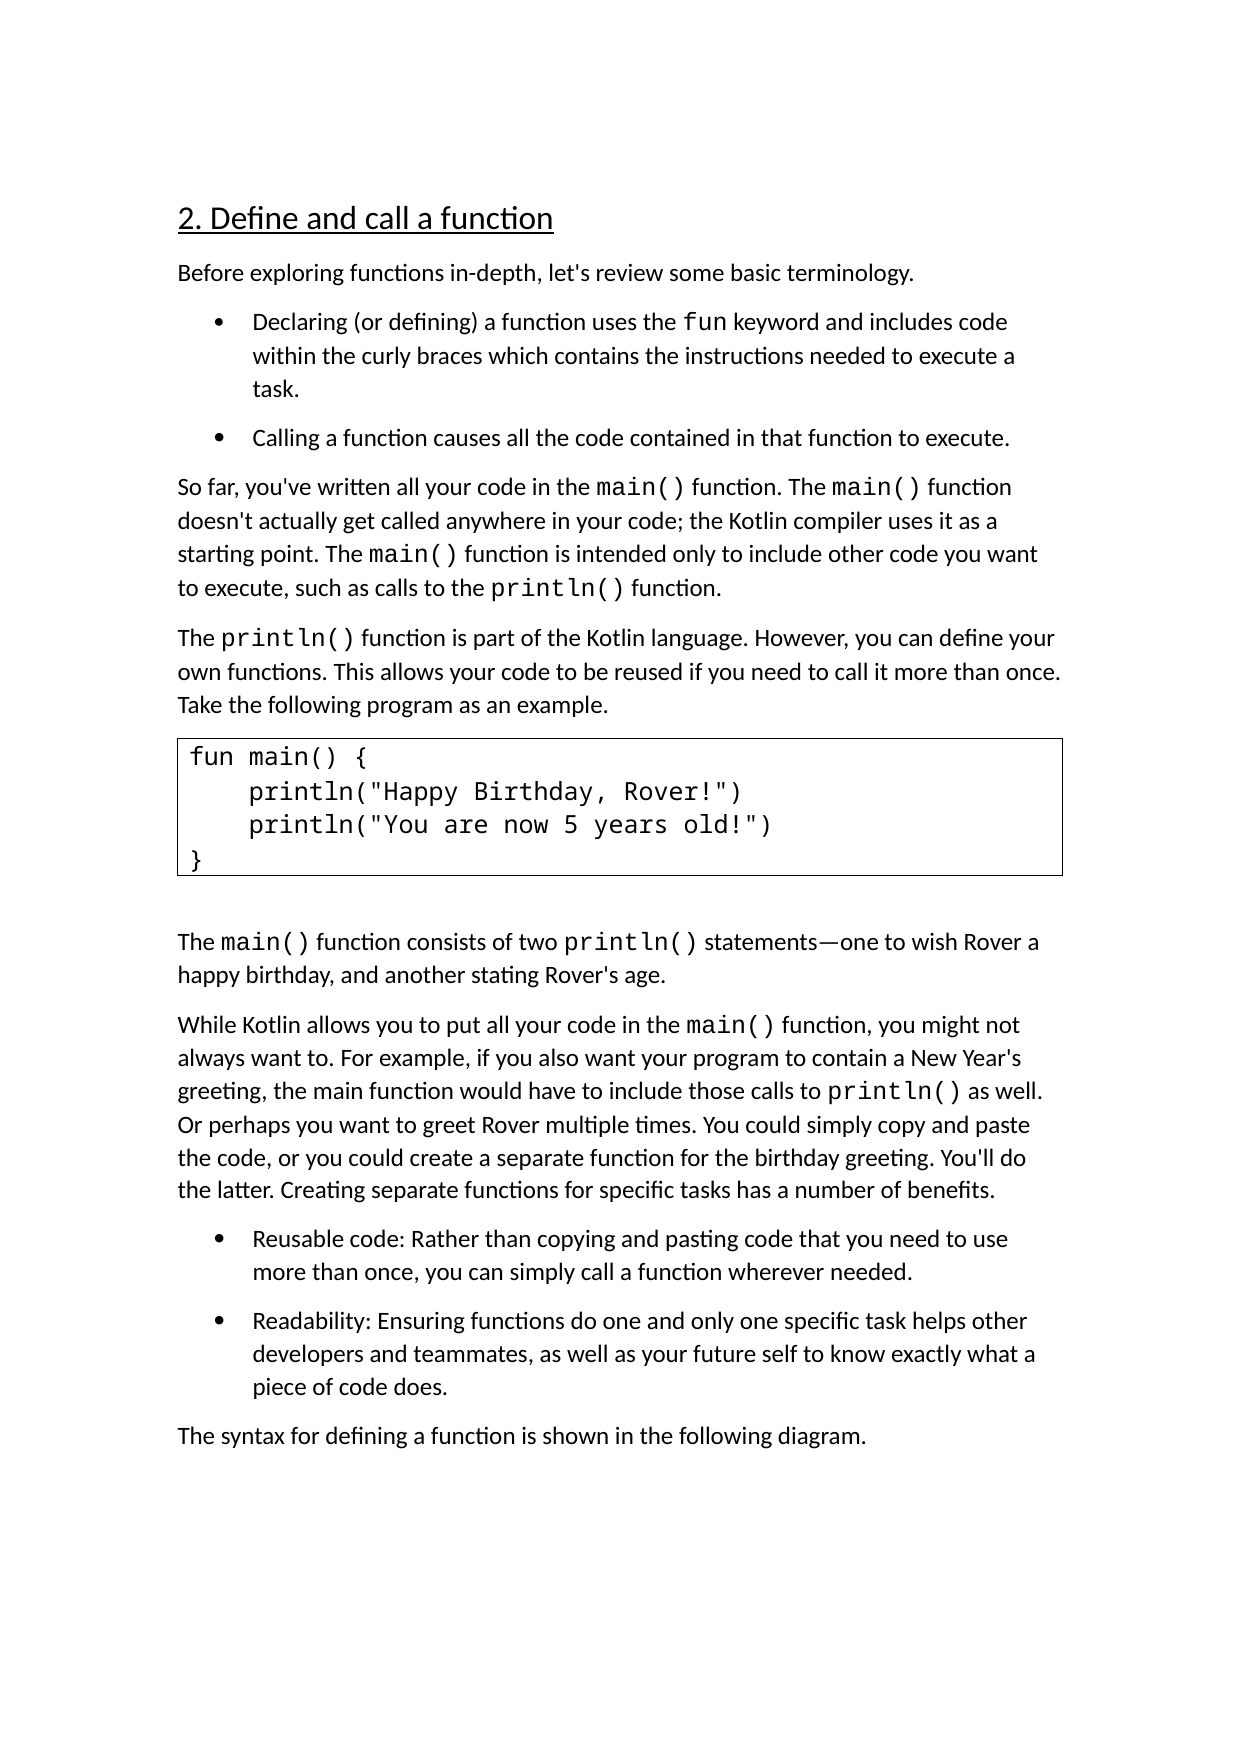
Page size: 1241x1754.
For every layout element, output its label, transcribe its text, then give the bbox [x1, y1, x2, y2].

text While Kotlin allows you to put all your code in the main() function, you might not always want to. For example, if you also want your program to contain a New Year's greeting, the main function would have to include those calls to println() as well. Or perhaps you want to greet Rover multiple times. You could simply copy and paste the code, or you could create a separate function for the birthday greeting. You'll do the latter. Creating separate functions for specific tasks has a number of benefits. [177, 1009, 1063, 1205]
text The println() function is part of the Kotlin language. However, you can define your own functions. This allows your code to be reused if you need to call it more than once. Take the following program as an example. [177, 622, 1063, 719]
list Calling a function causes all the code contained in that function to execute. [215, 422, 1063, 453]
text So far, you've written all your code in the main() function. The main() function doesn't actually get called anywhere in your code; the Kotlin compiler uses it as a starting point. The main() function is intended only to include other code you want to execute, such as calls to the println() function. [177, 471, 1063, 603]
text The main() function consists of two println() statements—one to wish Rover a happy birthday, and another stating Rover's age. [177, 926, 1063, 990]
text The syntax for defining a function is shown in the following diagram. [177, 1420, 1063, 1450]
list Reusable code: Rather than copying and pasting code that you need to use more than once, you can simply call a function wherever needed. [215, 1223, 1063, 1287]
list Declaring (or defining) a function uses the fun keyword and includes code within the curly braces which contains the instructions needed to execute a task. [215, 306, 1063, 403]
text 2. Define and call a function [177, 197, 1063, 238]
list Readability: Ensuring functions do one and only one specific task helps other developers and teammates, as well as your future self to know exactly what a piece of code does. [215, 1305, 1063, 1401]
table_header fun main() { println("Happy Birthday, Rover!") println("You are now 5 years old!") } [178, 739, 1062, 875]
text Before exploring functions in-depth, let's review some basic terminology. [177, 257, 1063, 288]
